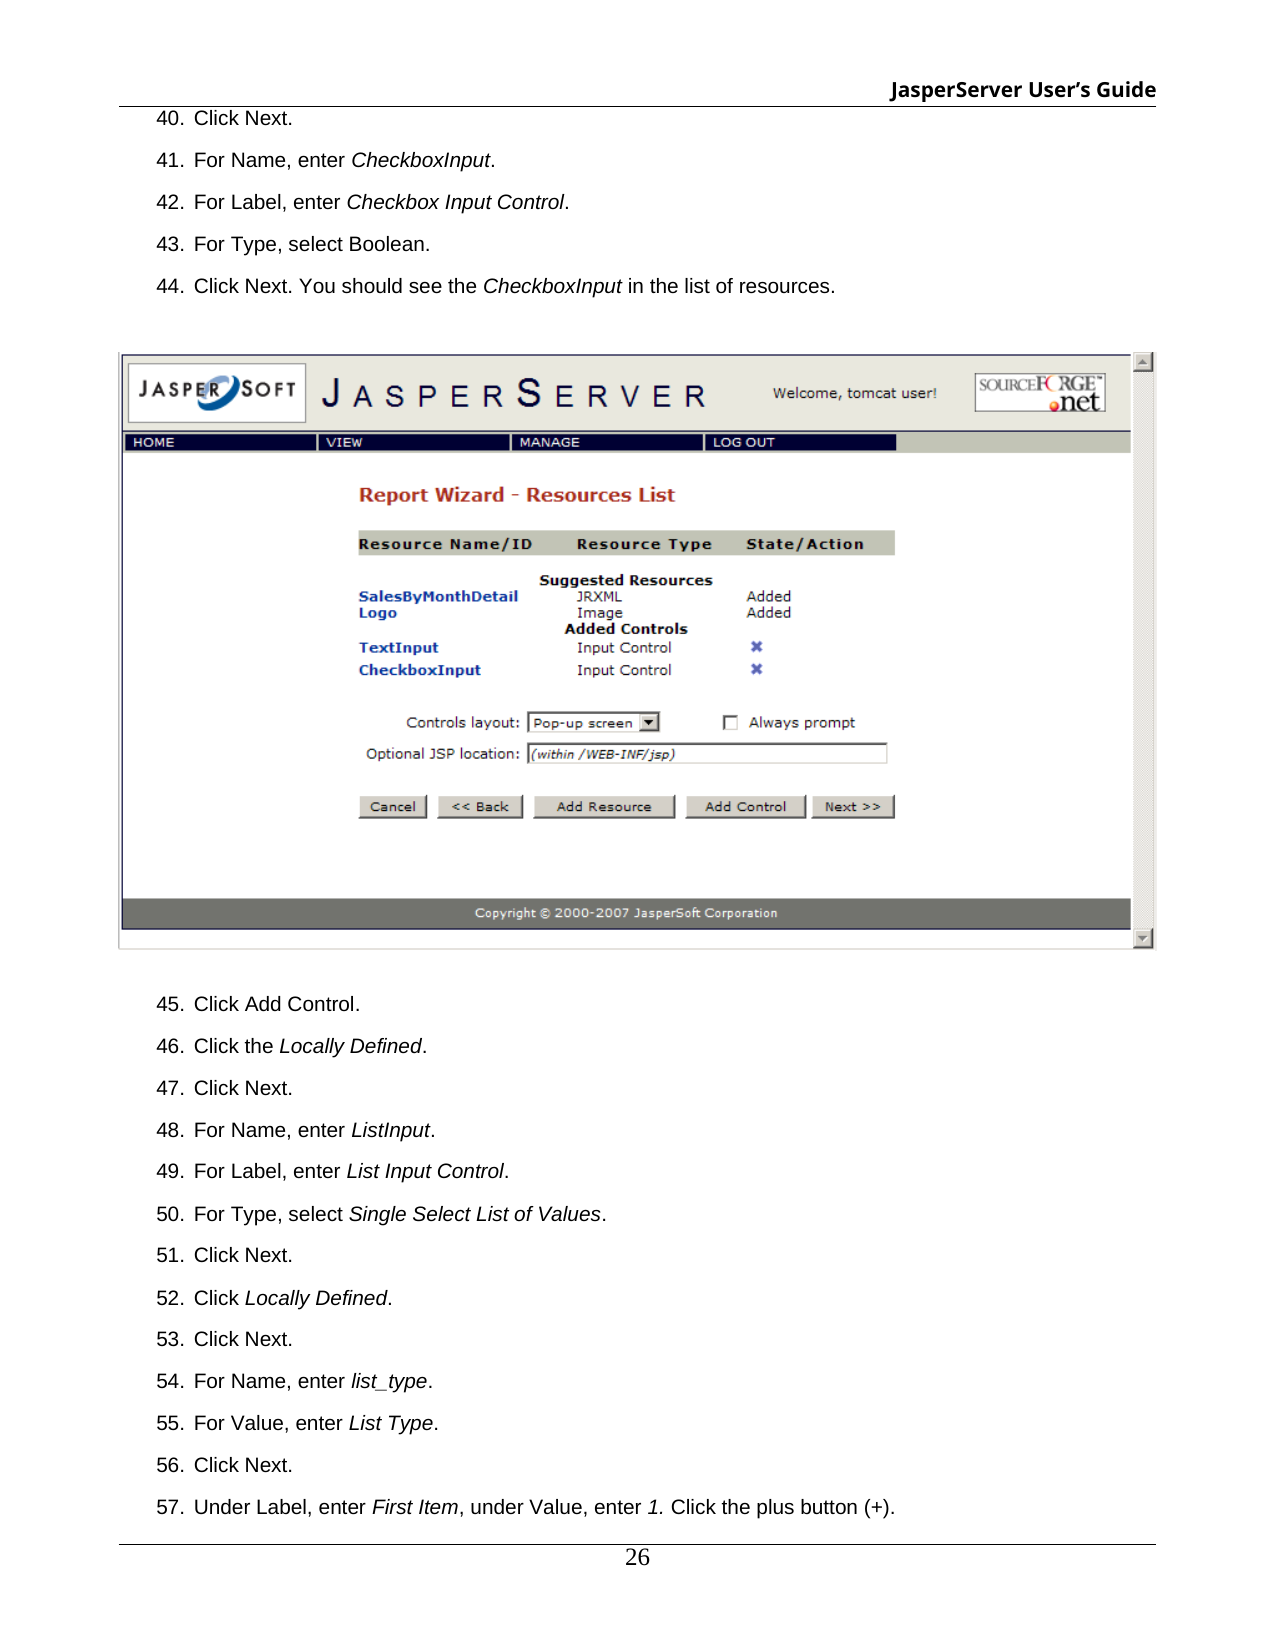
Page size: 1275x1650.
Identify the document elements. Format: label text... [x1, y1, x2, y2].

list For Value, enter List Type. [156, 1412, 1156, 1435]
list Click Next. [156, 1328, 1156, 1351]
list Click Add Control. [156, 992, 1156, 1015]
list For Name, enter CheckboxInput. [156, 148, 1156, 172]
list Click Next. [156, 1076, 1156, 1099]
table_header [107, 310, 1168, 352]
list For Label, enter Checkbox Input Control. [156, 191, 1156, 214]
list Click Next. You should see the CheckboxInput in the list of resources. [156, 274, 1156, 298]
list Click Locally Defined. [156, 1286, 1156, 1309]
picture [118, 352, 1157, 951]
list For Name, enter ListInput. [156, 1118, 1156, 1141]
list For Name, enter list_type. [156, 1370, 1156, 1393]
list Click Next. [156, 1454, 1156, 1477]
list Click Next. [156, 1244, 1156, 1267]
list Click Next. [156, 107, 1156, 130]
list For Type, select Boolean. [156, 232, 1156, 256]
list For Label, enter List Input Control. [156, 1160, 1156, 1183]
list Under Label, enter First Item, under Value, enter 1. Click the plus button (+). [156, 1496, 1156, 1519]
list Click the Locally Defined. [156, 1034, 1156, 1057]
list For Type, select Single Select List of Values. [156, 1202, 1156, 1225]
